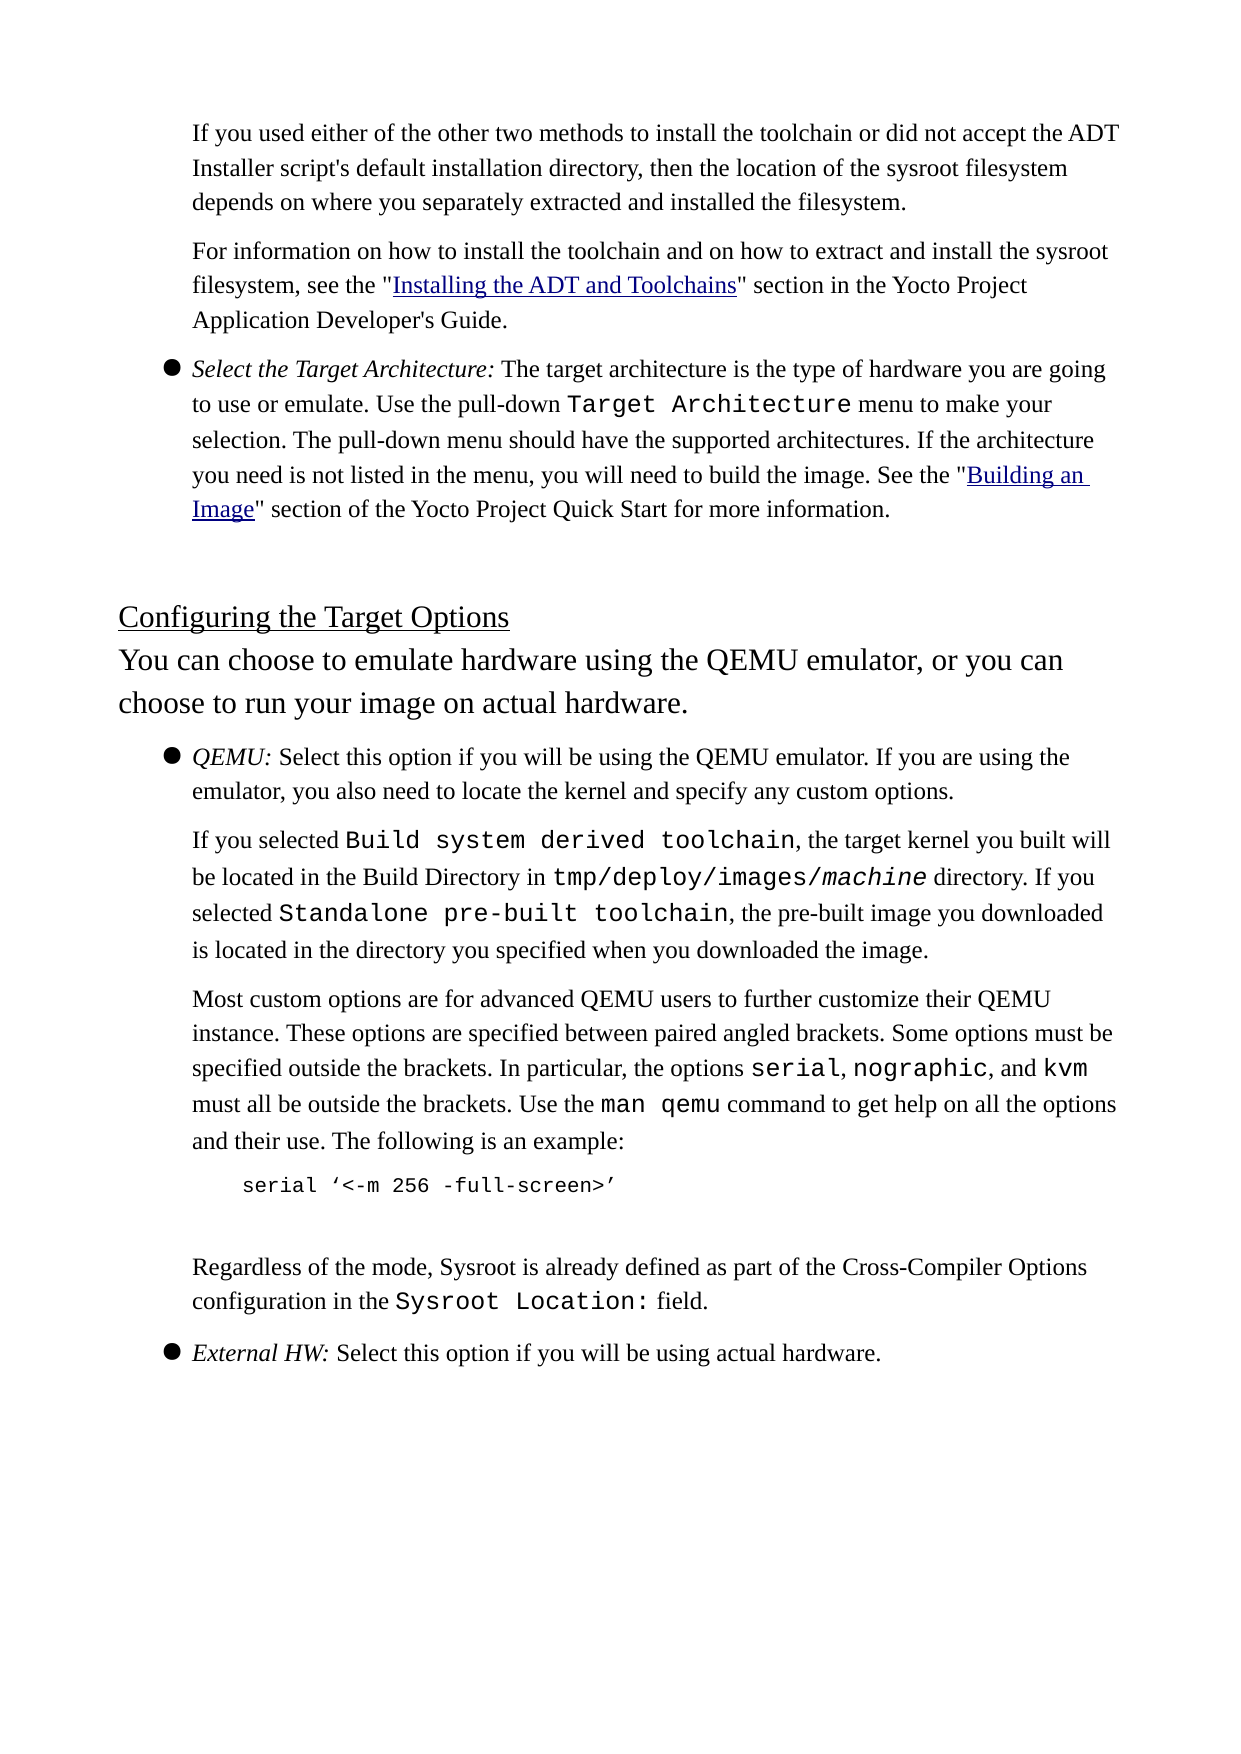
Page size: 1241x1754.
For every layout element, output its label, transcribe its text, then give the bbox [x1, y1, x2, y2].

list If you selected Build system derived toolchain, the target kernel you built will be located in the Build Directory in tmp/deploy/images/machine directory. If you selected Standalone pre-built toolchain, the pre-built image you downloaded is located in the directory you specified when you downloaded the image. [162, 825, 1122, 963]
list Most custom options are for advanced QEMU users to further customize their QEMU instance. These options are specified between paired angled brackets. Some options must be specified outside the brackets. In particular, the options serial, nographic, and kvm must all be outside the brackets. Use the man qemu command to get help on all the options and their use. The following is an example: [162, 984, 1122, 1155]
list QEMU: Select this option if you will be using the QEMU emulator. If you are using the emulator, you also need to locate the kernel and specify any custom options. [162, 742, 1122, 805]
list Regardless of the mode, Sysroot is already defined as part of the Cross-Compiler Options configuration in the Sysroot Location: field. [162, 1252, 1122, 1317]
list For information on how to install the toolchain and on how to extract and install the sysroot filesystem, see the "Installing the ADT and Toolchains" section in the Yocto Project Application Developer's Guide. [162, 236, 1122, 334]
list serial ‘<-m 256 -full-screen>’ [162, 1175, 1122, 1199]
subtitle Configuring the Target Options [118, 598, 1122, 634]
list External HW: Select this option if you will be using actual hardware. [162, 1338, 1122, 1367]
text You can choose to emulate hardware using the QEMU emulator, or you can choose to run your image on actual hardware. [118, 641, 1122, 720]
list If you used either of the other two methods to install the toolchain or did not accept the ADT Installer script's default installation directory, then the location of the sysroot filesystem depends on where you separately extracted and installed the filesystem. [162, 118, 1122, 216]
list Select the Target Architecture: The target architecture is the type of hardware you are going to use or emulate. Use the pull-down Target Architecture menu to make your selection. The pull-down menu should have the supported architectures. If the architecture you need is not listed in the menu, you will need to build the image. See the "Building an Image" section of the Yocto Project Quick Start for more information. [162, 354, 1122, 523]
